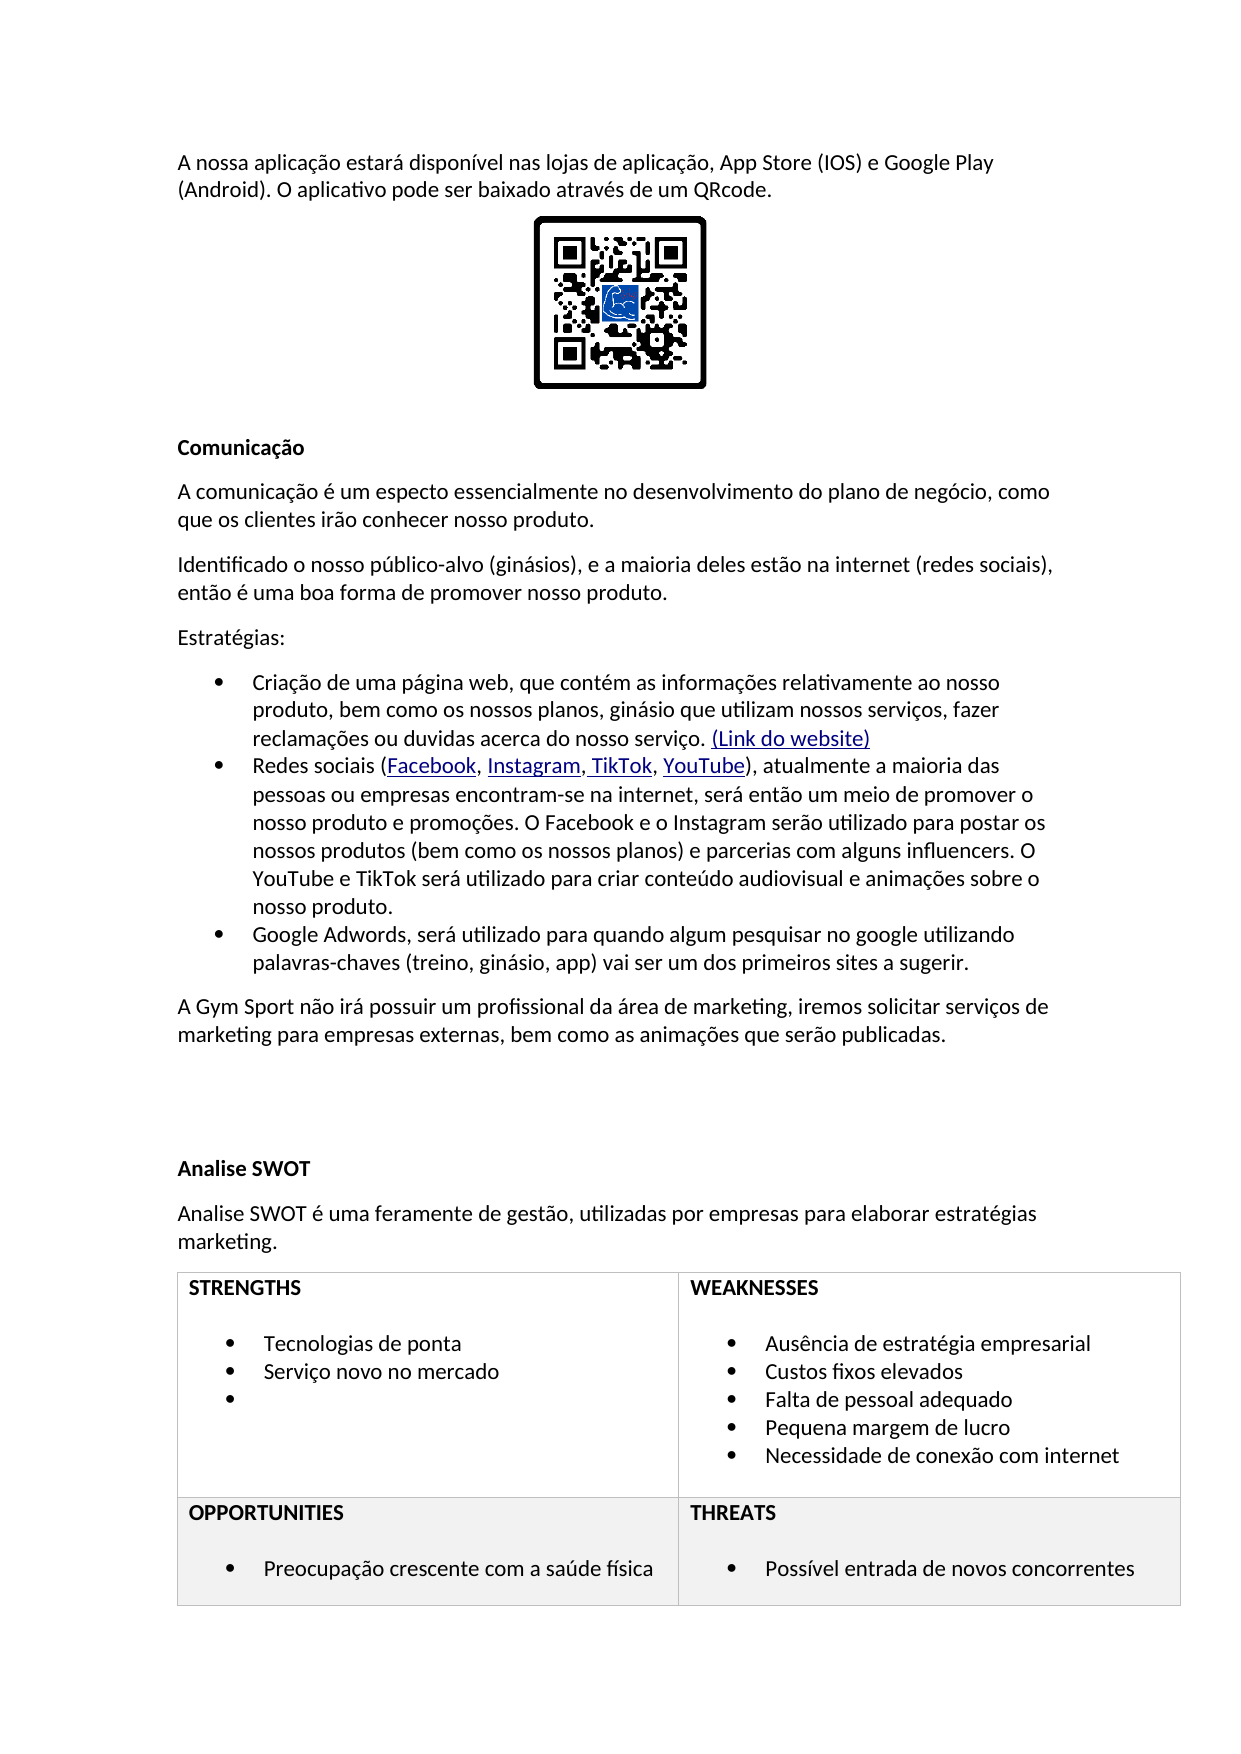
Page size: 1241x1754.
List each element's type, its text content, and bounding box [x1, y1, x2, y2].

list Redes sociais (Facebook, Instagram, TikTok, YouTube), atualmente a maioria das pessoas ou empresas encontram-se na internet, será então um meio de promover o nosso produto e promoções. O Facebook e o Instagram serão utilizado para postar os nossos produtos (bem como os nossos planos) e parcerias com alguns influencers. O YouTube e TikTok será utilizado para criar conteúdo audiovisual e animações sobre o nosso produto. [215, 752, 1063, 920]
text Comunicação [177, 433, 1063, 461]
text A comunicação é um especto essencialmente no desenvolvimento do plano de negócio, como que os clientes irão conhecer nosso produto. [177, 477, 1063, 533]
table_cell THREATS Possível entrada de novos concorrentes Estagnação do mercado Evolução das tecnologias de home gym A não aceitação dos ginásios acerca do aplicativo Surgimento de uma nova pandemia (como COVID19) Ginásios a desenvolver seus próprios aplicativos [679, 1498, 1180, 1605]
text Analise SWOT [177, 1154, 1063, 1183]
table_cell OPPORTUNITIES Preocupação crescente com a saúde física ou mental Aumento procura no mercado fitness Aumento na mundial --- [178, 1498, 678, 1605]
text A Gym Sport não irá possuir um profissional da área de marketing, iremos solicitar serviços de marketing para empresas externas, bem como as animações que serão publicadas. [177, 992, 1063, 1048]
list Criação de uma página web, que contém as informações relativamente ao nosso produto, bem como os nossos planos, ginásio que utilizam nossos serviços, fazer reclamações ou duvidas acerca do nosso serviço. (Link do website) [215, 668, 1063, 752]
text A nossa aplicação estará disponível nas lojas de aplicação, App Store (IOS) e Google Play (Android). O aplicativo pode ser baixado através de um QRcode. [177, 148, 1063, 204]
table_header WEAKNESSES Ausência de estratégia empresarial Custos fixos elevados Falta de pessoal adequado Pequena margem de lucro Necessidade de conexão com internet [679, 1273, 1180, 1497]
text Estratégias: [177, 623, 1063, 651]
text Identificado o nosso público-alvo (ginásios), e a maioria deles estão na internet (redes sociais), então é uma boa forma de promover nosso produto. [177, 550, 1063, 606]
table_header STRENGTHS Tecnologias de ponta Serviço novo no mercado [178, 1273, 678, 1497]
list Google Adwords, será utilizado para quando algum pesquisar no google utilizando palavras-chaves (treino, ginásio, app) vai ser um dos primeiros sites a sugerir. [215, 920, 1063, 976]
text Analise SWOT é uma feramente de gestão, utilizadas por empresas para elaborar estratégias marketing. [177, 1199, 1063, 1255]
